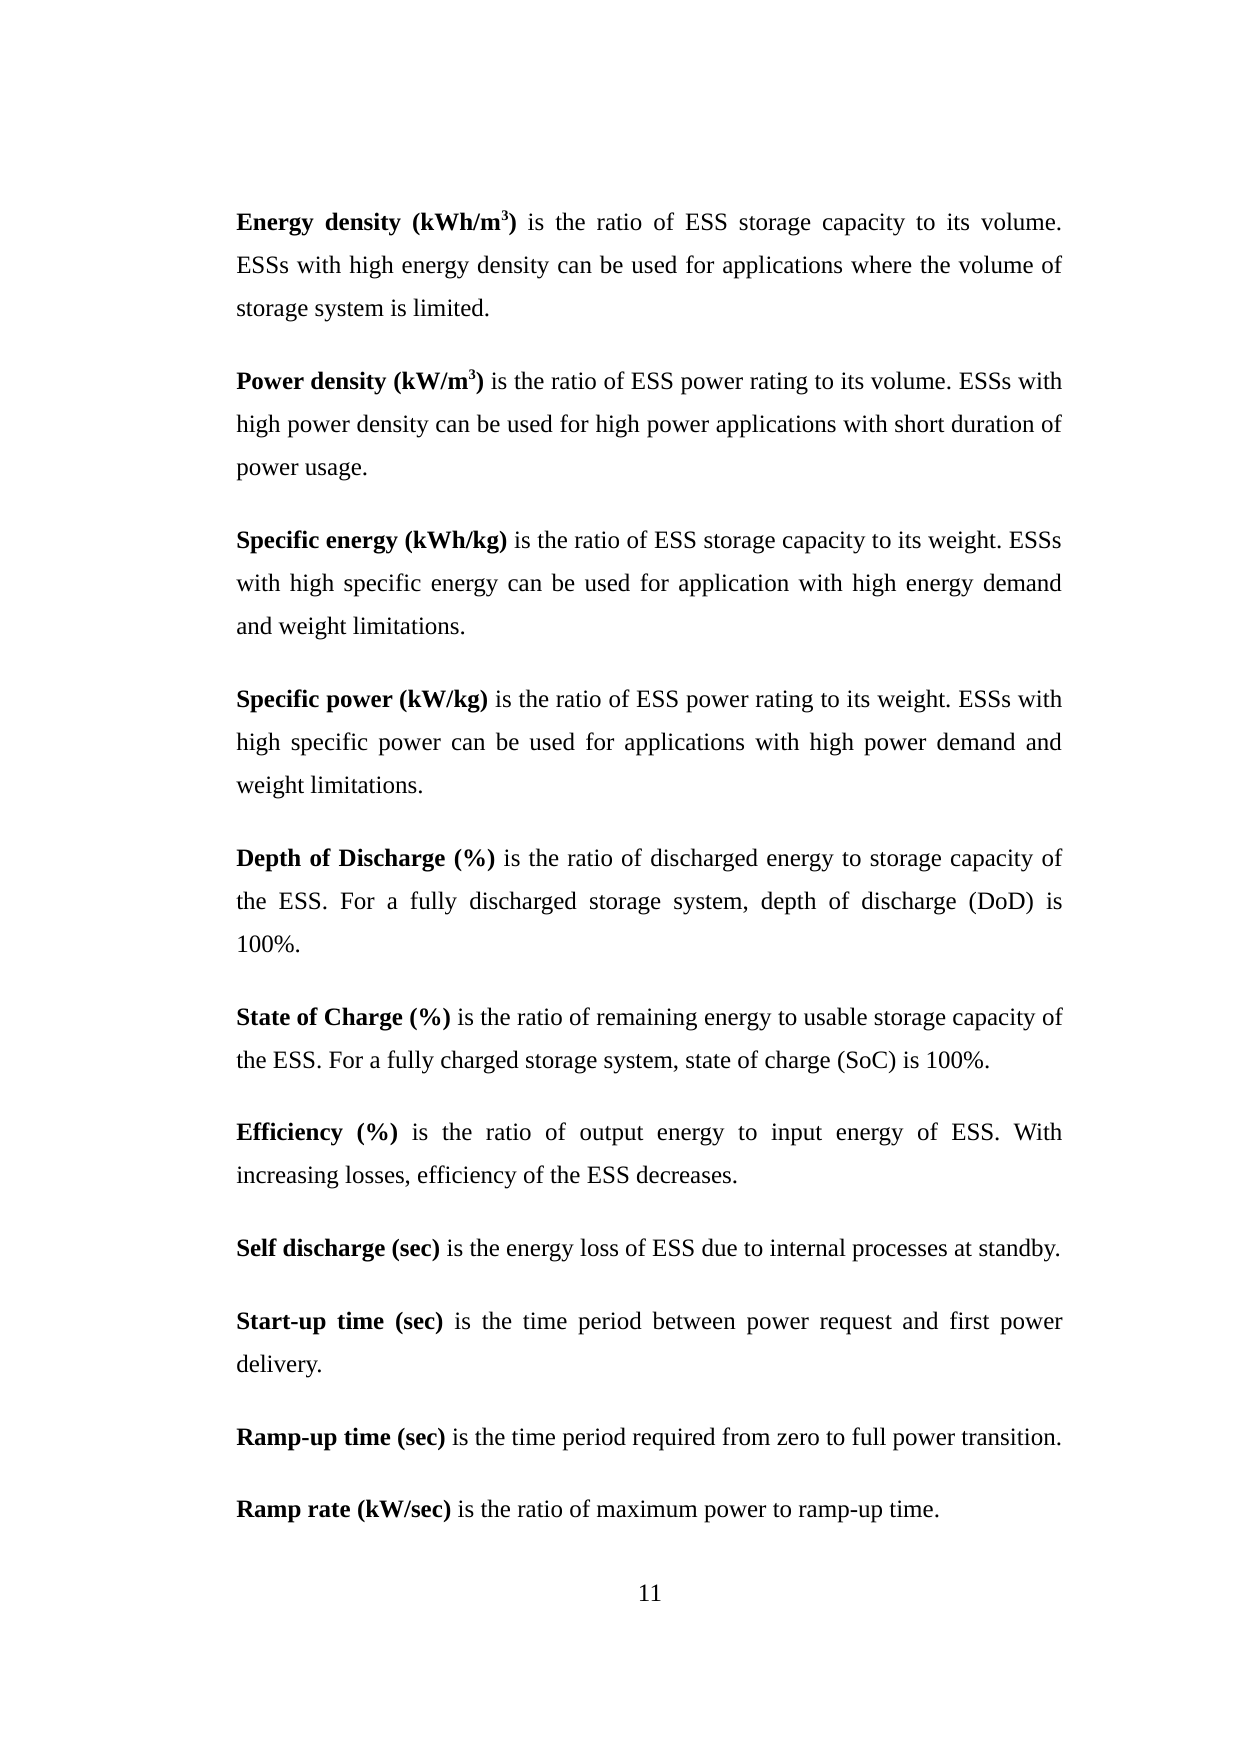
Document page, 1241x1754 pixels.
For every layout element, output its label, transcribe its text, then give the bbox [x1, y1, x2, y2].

text Specific energy (kWh/kg) is the ratio of ESS storage capacity to its weight. ESSs with high specific energy can be used for application with high energy demand and weight limitations. [236, 525, 1063, 640]
text Self discharge (sec) is the energy loss of ESS due to internal processes at standby. [236, 1233, 1063, 1262]
text Energy density (kWh/m3) is the ratio of ESS storage capacity to its volume. ESSs with high energy density can be used for applications where the volume of storage system is limited. [236, 207, 1063, 322]
text Depth of Discharge (%) is the ratio of discharged energy to storage capacity of the ESS. For a fully discharged storage system, depth of discharge (DoD) is 100%. [236, 843, 1063, 958]
text Start-up time (sec) is the time period between power request and first power delivery. [236, 1306, 1063, 1378]
text Power density (kW/m3) is the ratio of ESS power rating to its volume. ESSs with high power density can be used for high power applications with short duration of power usage. [236, 366, 1063, 481]
text Ramp rate (kW/sec) is the ratio of maximum power to ramp-up time. [236, 1494, 1063, 1523]
text Ramp-up time (sec) is the time period required from zero to full power transition. [236, 1422, 1063, 1451]
text Efficiency (%) is the ratio of output energy to input energy of ESS. With increasing losses, efficiency of the ESS decreases. [236, 1117, 1063, 1189]
text State of Charge (%) is the ratio of remaining energy to usable storage capacity of the ESS. For a fully charged storage system, state of charge (SoC) is 100%. [236, 1002, 1063, 1073]
text Specific power (kW/kg) is the ratio of ESS power rating to its weight. ESSs with high specific power can be used for applications with high power demand and weight limitations. [236, 684, 1063, 799]
